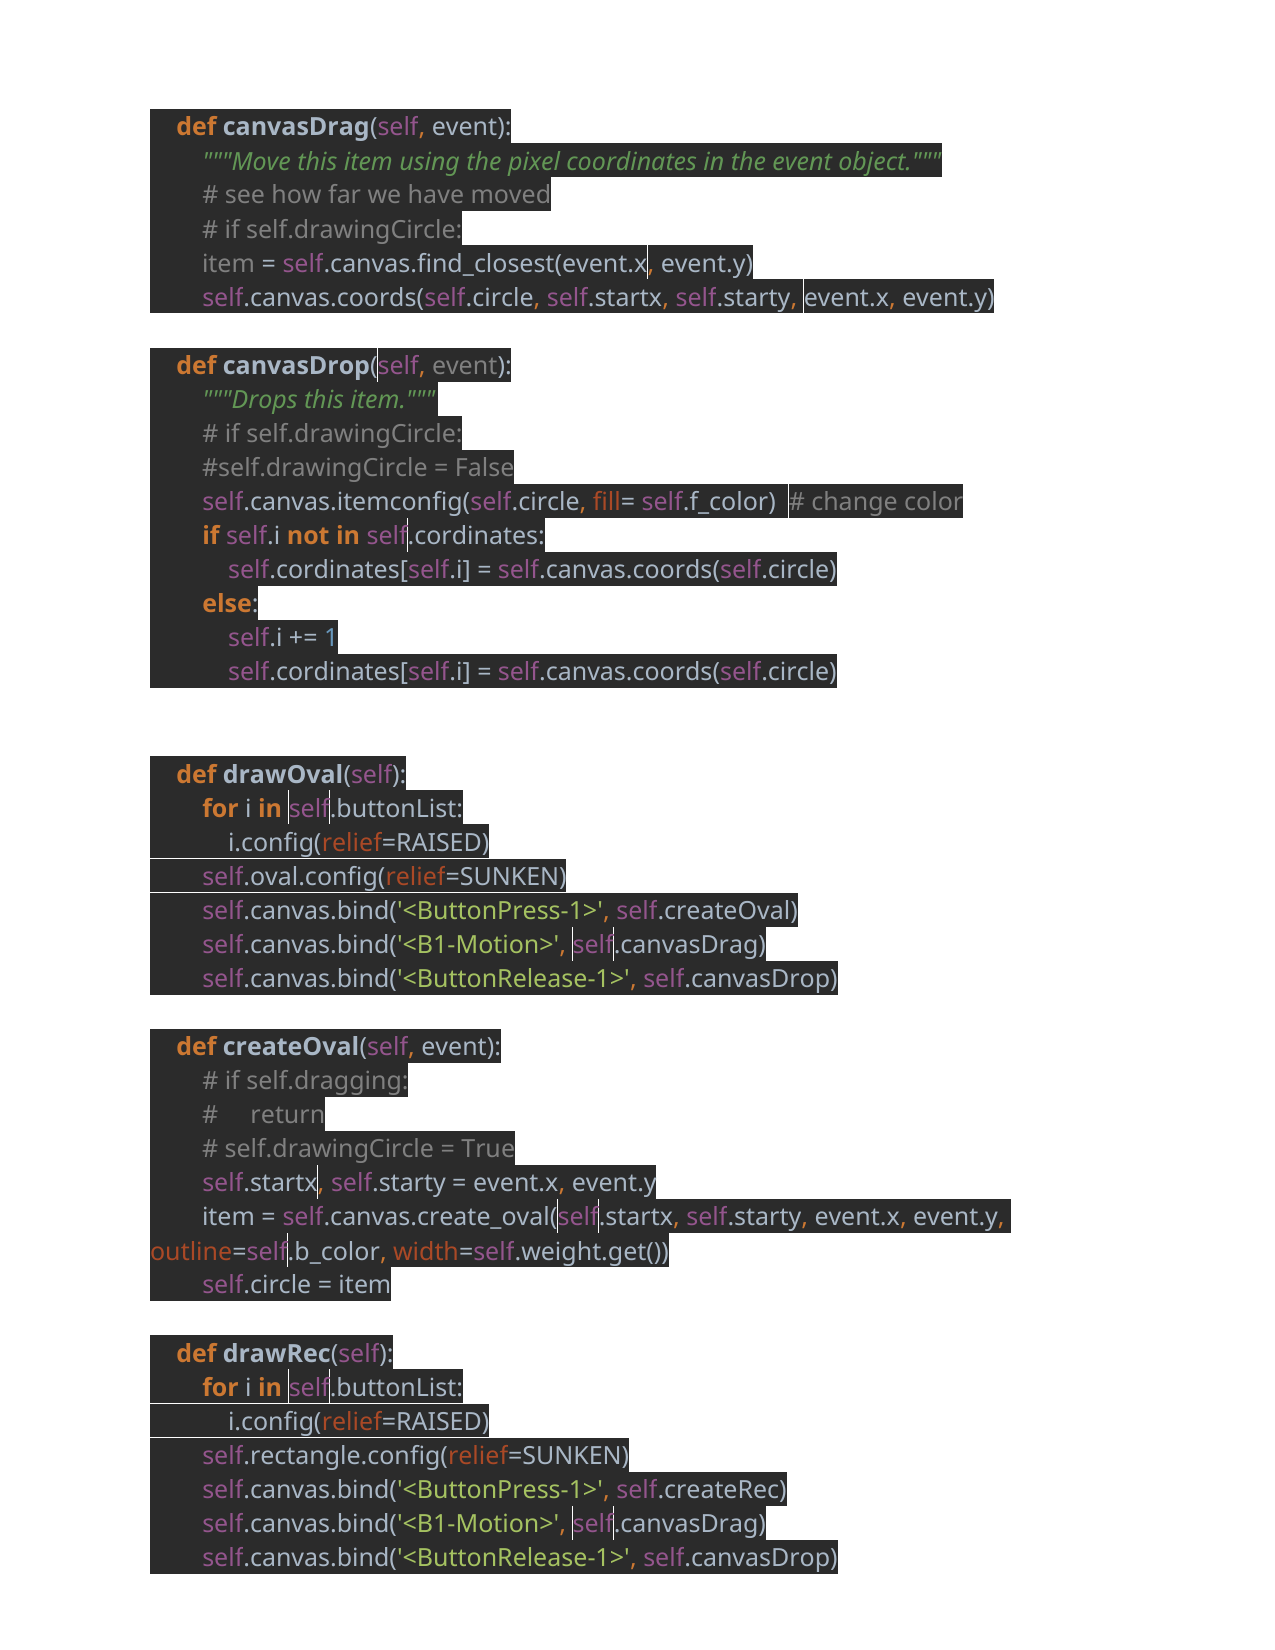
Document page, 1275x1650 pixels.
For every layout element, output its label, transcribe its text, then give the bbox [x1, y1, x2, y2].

text def canvasDrag(self, event): """Move this item using the pixel coordinates in the event object.""" # see how far we have moved # if self.drawingCircle: item = self.canvas.find_closest(event.x, event.y) self.canvas.coords(self.circle, self.startx, self.starty, event.x, event.y) def canvasDrop(self, event): """Drops this item.""" # if self.drawingCircle: #self.drawingCircle = False self.canvas.itemconfig(self.circle, fill= self.f_color) # change color if self.i not in self.cordinates: self.cordinates[self.i] = self.canvas.coords(self.circle) else: self.i += 1 self.cordinates[self.i] = self.canvas.coords(self.circle) def drawOval(self): for i in self.buttonList: i.config(relief=RAISED) self.oval.config(relief=SUNKEN) self.canvas.bind('<ButtonPress-1>', self.createOval) self.canvas.bind('<B1-Motion>', self.canvasDrag) self.canvas.bind('<ButtonRelease-1>', self.canvasDrop) def createOval(self, event): # if self.dragging: # return # self.drawingCircle = True self.startx, self.starty = event.x, event.y item = self.canvas.create_oval(self.startx, self.starty, event.x, event.y, outline=self.b_color, width=self.weight.get()) self.circle = item def drawRec(self): for i in self.buttonList: i.config(relief=RAISED) self.rectangle.config(relief=SUNKEN) self.canvas.bind('<ButtonPress-1>', self.createRec) self.canvas.bind('<B1-Motion>', self.canvasDrag) self.canvas.bind('<ButtonRelease-1>', self.canvasDrop) [150, 75, 1125, 1574]
